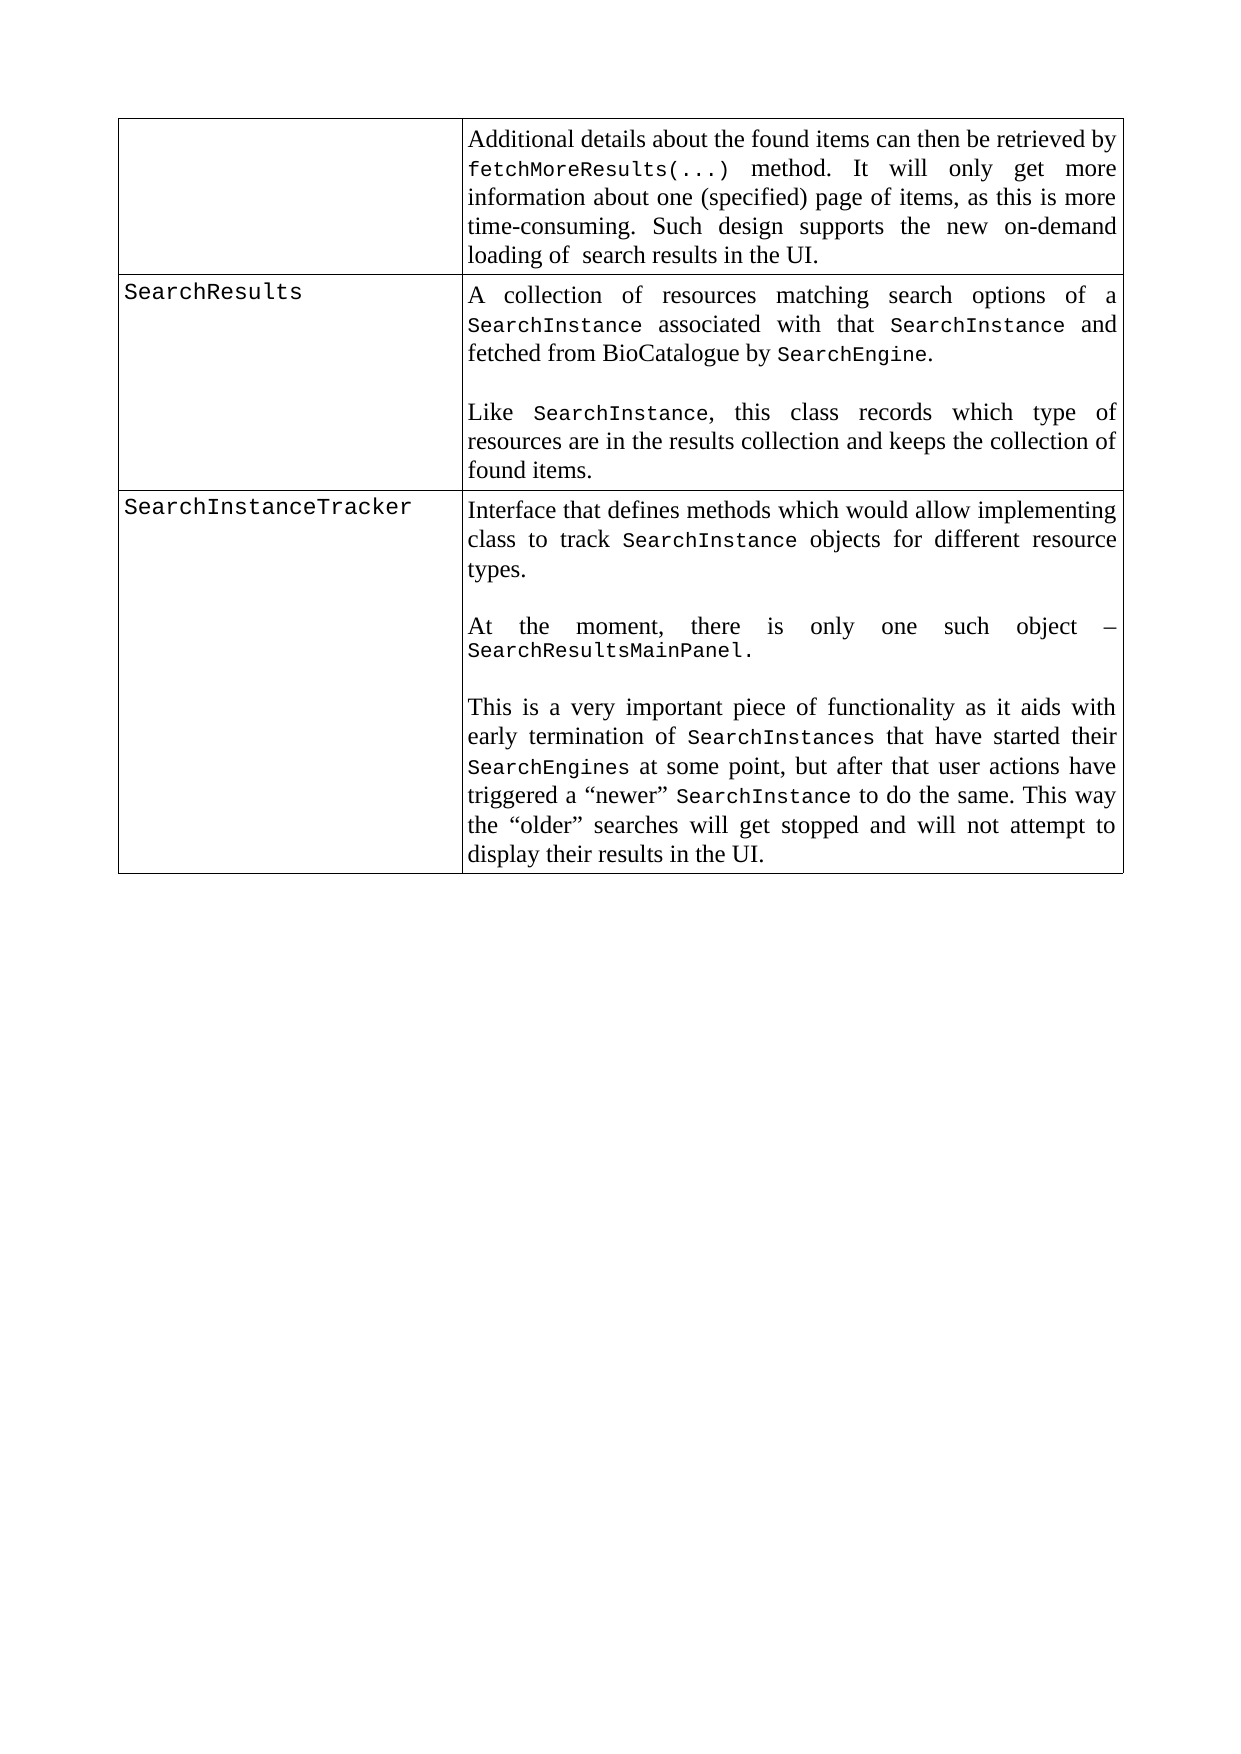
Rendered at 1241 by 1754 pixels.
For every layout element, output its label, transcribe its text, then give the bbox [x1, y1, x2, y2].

table_cell Interface that defines methods which would allow implementing class to track SearchInstance objects for different resource types. At the moment, there is only one such object – SearchResultsMainPanel. This is a very important piece of functionality as it aids with early termination of SearchInstances that have started their SearchEngines at some point, but after that user actions have triggered a “newer” SearchInstance to do the same. This way the “older” searches will get stopped and will not attempt to display their results in the UI. [463, 491, 1123, 873]
table_cell SearchInstanceTracker [119, 491, 462, 873]
table_cell SearchResults [119, 275, 462, 489]
table_cell Additional details about the found items can then be retrieved by fetchMoreResults(...) method. It will only get more information about one (specified) page of items, as this is more time-consuming. Such design supports the new on-demand loading of search results in the UI. [463, 119, 1123, 274]
table_cell [119, 119, 462, 274]
table_cell A collection of resources matching search options of a SearchInstance associated with that SearchInstance and fetched from BioCatalogue by SearchEngine. Like SearchInstance, this class records which type of resources are in the results collection and keeps the collection of found items. [463, 275, 1123, 489]
